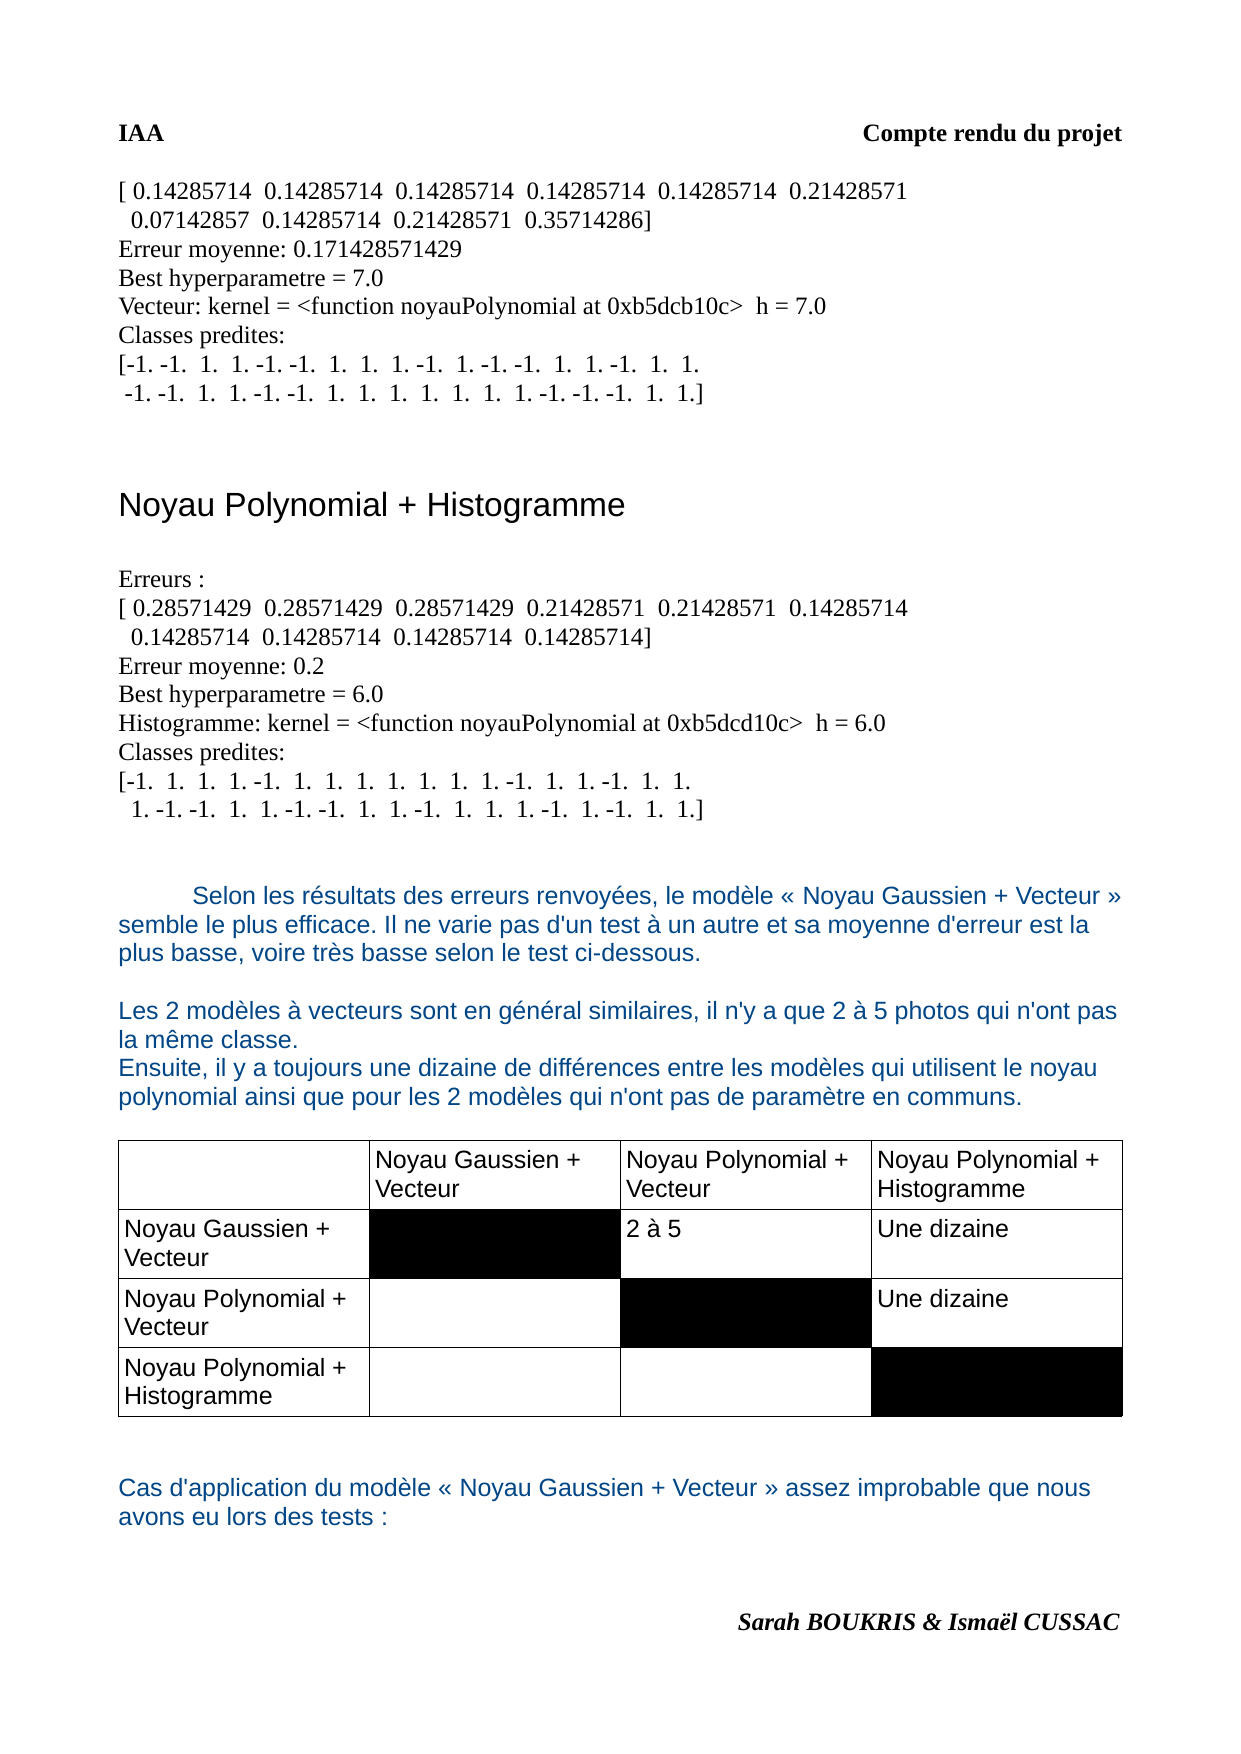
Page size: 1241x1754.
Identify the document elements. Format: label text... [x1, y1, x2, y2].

text Histogramme: kernel = <function noyauPolynomial at 0xb5dcd10c> h = 6.0 [118, 708, 1122, 737]
text 0.07142857 0.14285714 0.21428571 0.35714286] [118, 205, 1122, 234]
table_cell Une dizaine [872, 1279, 1122, 1347]
text Les 2 modèles à vecteurs sont en général similaires, il n'y a que 2 à 5 photos qui n'ont pas la même classe. [118, 996, 1122, 1053]
table_cell Une dizaine [872, 1210, 1122, 1278]
table_header Noyau Polynomial + Vecteur [621, 1141, 871, 1209]
subtitle Noyau Polynomial + Histogramme [118, 485, 1122, 523]
text Best hyperparametre = 6.0 [118, 679, 1122, 708]
table_header Noyau Gaussien + Vecteur [370, 1141, 620, 1209]
table_cell [872, 1348, 1122, 1416]
table_cell [621, 1348, 871, 1416]
table_cell Noyau Polynomial + Histogramme [119, 1348, 369, 1416]
text [ 0.14285714 0.14285714 0.14285714 0.14285714 0.14285714 0.21428571 [118, 176, 1122, 205]
table_cell [370, 1348, 620, 1416]
text Cas d'application du modèle « Noyau Gaussien + Vecteur » assez improbable que nous avons eu lors des tests : [118, 1473, 1122, 1531]
table_header Noyau Polynomial + Histogramme [872, 1141, 1122, 1209]
text [-1. 1. 1. 1. -1. 1. 1. 1. 1. 1. 1. 1. -1. 1. 1. -1. 1. 1. [118, 766, 1122, 794]
text [-1. -1. 1. 1. -1. -1. 1. 1. 1. -1. 1. -1. -1. 1. 1. -1. 1. 1. [118, 349, 1122, 378]
text Erreurs : [118, 564, 1122, 593]
text Vecteur: kernel = <function noyauPolynomial at 0xb5dcb10c> h = 7.0 [118, 291, 1122, 320]
table_header [119, 1141, 369, 1209]
text Best hyperparametre = 7.0 [118, 263, 1122, 291]
text Ensuite, il y a toujours une dizaine de différences entre les modèles qui utilisent le noyau polynomial ainsi que pour les 2 modèles qui n'ont pas de paramètre en communs. [118, 1053, 1122, 1111]
text Selon les résultats des erreurs renvoyées, le modèle « Noyau Gaussien + Vecteur » semble le plus efficace. Il ne varie pas d'un test à un autre et sa moyenne d'erreur est la plus basse, voire très basse selon le test ci-dessous. [118, 881, 1122, 967]
text 1. -1. -1. 1. 1. -1. -1. 1. 1. -1. 1. 1. 1. -1. 1. -1. 1. 1.] [118, 794, 1122, 823]
text Classes predites: [118, 737, 1122, 766]
table_cell Noyau Gaussien + Vecteur [119, 1210, 369, 1278]
table_cell [621, 1279, 871, 1347]
table_cell [370, 1279, 620, 1347]
text 0.14285714 0.14285714 0.14285714 0.14285714] [118, 622, 1122, 651]
text Erreur moyenne: 0.171428571429 [118, 234, 1122, 263]
table_cell Noyau Polynomial + Vecteur [119, 1279, 369, 1347]
text [ 0.28571429 0.28571429 0.28571429 0.21428571 0.21428571 0.14285714 [118, 593, 1122, 622]
table_cell [370, 1210, 620, 1278]
table_cell 2 à 5 [621, 1210, 871, 1278]
text Erreur moyenne: 0.2 [118, 651, 1122, 679]
text Classes predites: [118, 320, 1122, 349]
text -1. -1. 1. 1. -1. -1. 1. 1. 1. 1. 1. 1. 1. -1. -1. -1. 1. 1.] [118, 378, 1122, 406]
